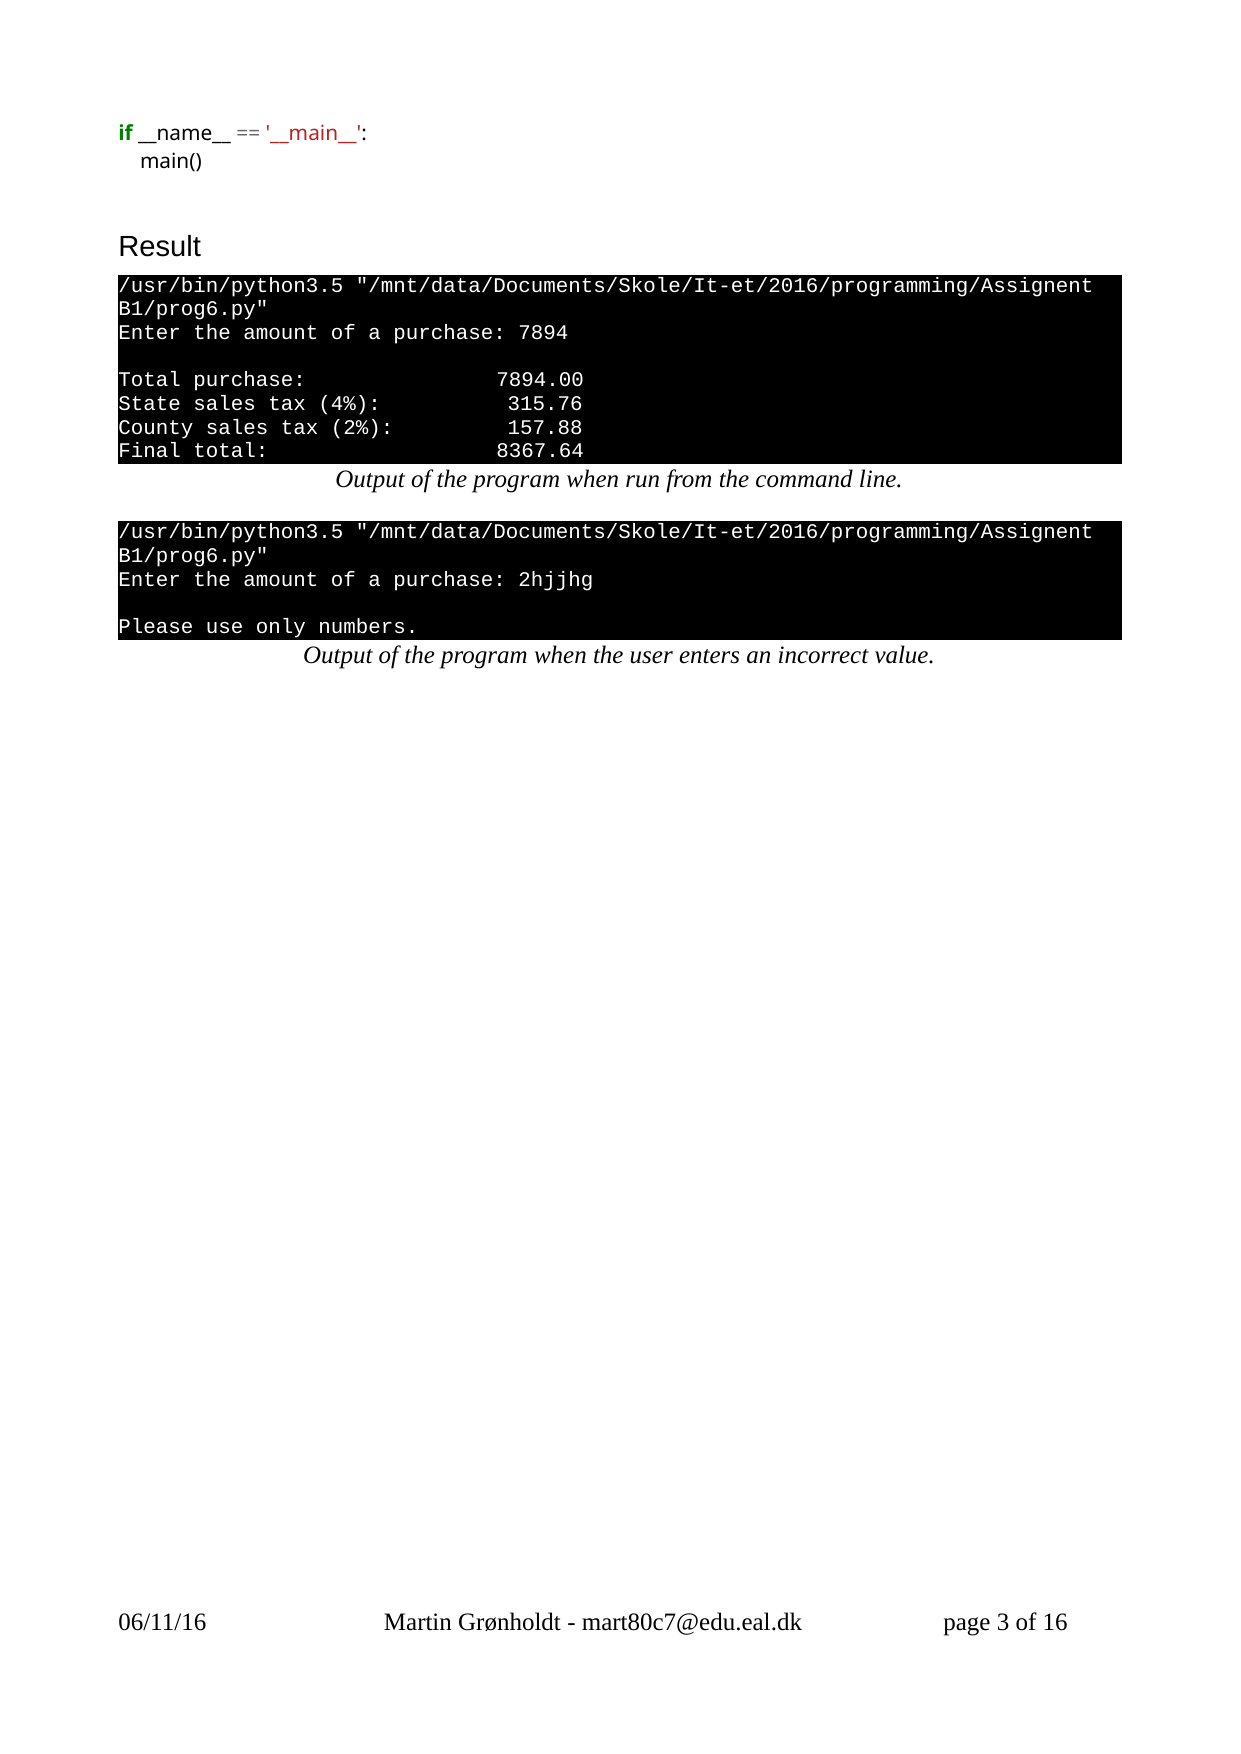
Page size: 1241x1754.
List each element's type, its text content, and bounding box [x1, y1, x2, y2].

text State sales tax (4%): 315.76 [118, 393, 1122, 417]
text /usr/bin/python3.5 "/mnt/data/Documents/Skole/It-et/2016/programming/Assignent B1/prog6.py" [118, 275, 1122, 322]
text Total purchase: 7894.00 [118, 369, 1122, 393]
text Output of the program when the user enters an incorrect value. [118, 640, 1122, 668]
text main() [118, 147, 1122, 175]
text Enter the amount of a purchase: 2hjjhg [118, 569, 1122, 592]
text Please use only numbers. [118, 616, 1122, 640]
text Final total: 8367.64 [118, 440, 1122, 464]
text Enter the amount of a purchase: 7894 [118, 322, 1122, 346]
text if __name__ == '__main__': [118, 118, 1122, 147]
subtitle Result [118, 229, 1122, 262]
text County sales tax (2%): 157.88 [118, 417, 1122, 440]
text /usr/bin/python3.5 "/mnt/data/Documents/Skole/It-et/2016/programming/Assignent B1/prog6.py" [118, 521, 1122, 569]
text Output of the program when run from the command line. [118, 464, 1122, 493]
